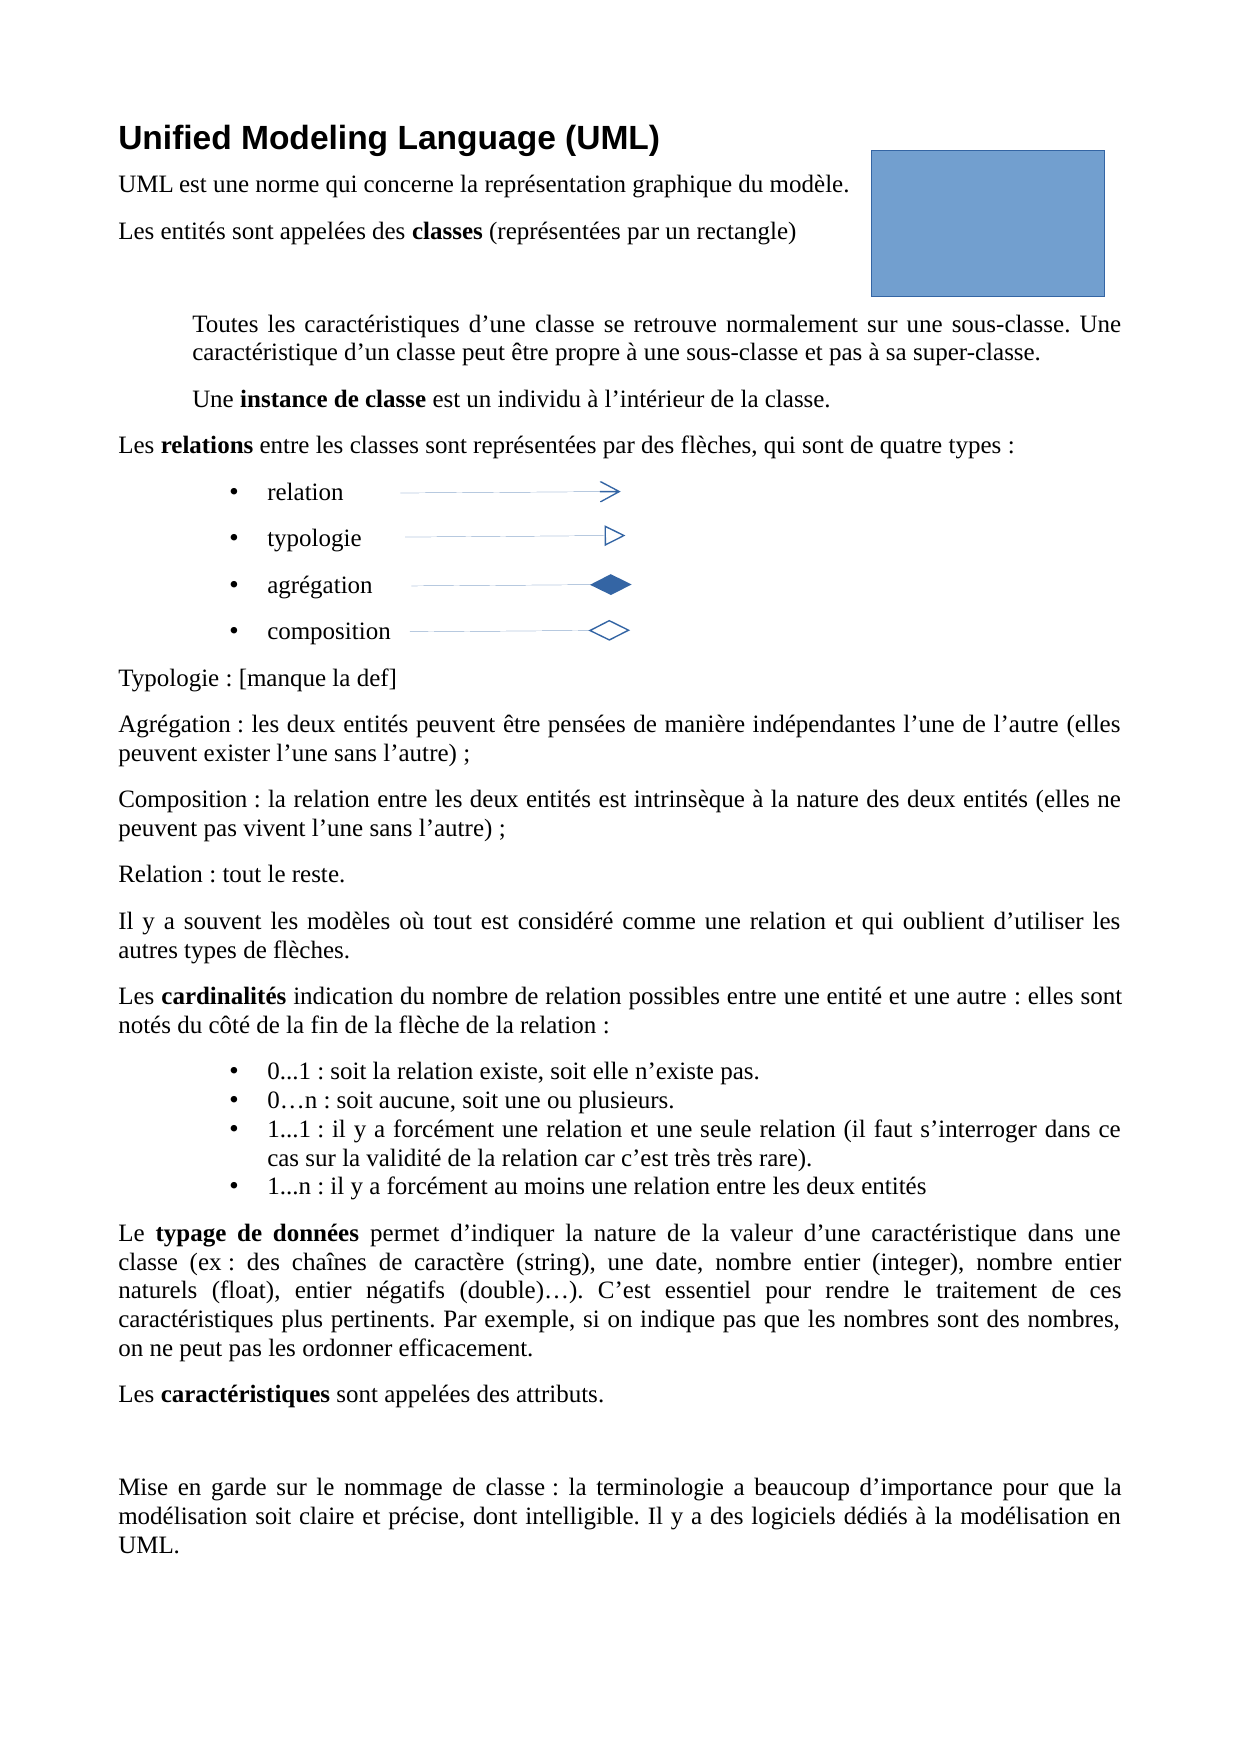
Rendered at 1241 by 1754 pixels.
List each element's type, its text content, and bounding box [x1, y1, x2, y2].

text Il y a souvent les modèles où tout est considéré comme une relation et qui oublient d’utiliser les autres types de flèches. [118, 906, 1122, 963]
text Le typage de données permet d’indiquer la nature de la valeur d’une caractéristique dans une classe (ex : des chaînes de caractère (string), une date, nombre entier (integer), nombre entier naturels (float), entier négatifs (double)…). C’est essentiel pour rendre le traitement de ces caractéristiques plus pertinents. Par exemple, si on indique pas que les nombres sont des nombres, on ne peut pas les ordonner efficacement. [118, 1218, 1122, 1362]
text Typologie : [manque la def] [118, 663, 1122, 691]
subtitle Unified Modeling Language (UML) [118, 118, 1122, 157]
list 1...n : il y a forcément au moins une relation entre les deux entités [229, 1171, 1122, 1200]
list 0…n : soit aucune, soit une ou plusieurs. [229, 1085, 1122, 1114]
text Relation : tout le reste. [118, 859, 1122, 888]
text Agrégation : les deux entités peuvent être pensées de manière indépendantes l’une de l’autre (elles peuvent exister l’une sans l’autre) ; [118, 709, 1122, 767]
text Mise en garde sur le nommage de classe : la terminologie a beaucoup d’importance pour que la modélisation soit claire et précise, dont intelligible. Il y a des logiciels dédiés à la modélisation en UML. [118, 1472, 1122, 1558]
list relation [229, 477, 1122, 506]
text Les relations entre les classes sont représentées par des flèches, qui sont de quatre types : [118, 430, 1122, 459]
list typologie [229, 523, 1122, 552]
list 0...1 : soit la relation existe, soit elle n’existe pas. [229, 1056, 1122, 1085]
text Les entités sont appelées des classes (représentées par un rectangle) [118, 216, 871, 244]
list 1...1 : il y a forcément une relation et une seule relation (il faut s’interroger dans ce cas sur la validité de la relation car c’est très très rare). [229, 1114, 1122, 1171]
text Les caractéristiques sont appelées des attributs. [118, 1379, 1122, 1408]
text Les cardinalités indication du nombre de relation possibles entre une entité et une autre : elles sont notés du côté de la fin de la flèche de la relation : [118, 981, 1122, 1039]
text UML est une norme qui concerne la représentation graphique du modèle. [118, 169, 871, 198]
text Une instance de classe est un individu à l’intérieur de la classe. [192, 384, 1122, 413]
list composition [229, 616, 1122, 645]
text Toutes les caractéristiques d’une classe se retrouve normalement sur une sous-classe. Une caractéristique d’un classe peut être propre à une sous-classe et pas à sa super-classe. [192, 309, 1122, 366]
text Composition : la relation entre les deux entités est intrinsèque à la nature des deux entités (elles ne peuvent pas vivent l’une sans l’autre) ; [118, 784, 1122, 842]
list agrégation [229, 570, 1122, 598]
